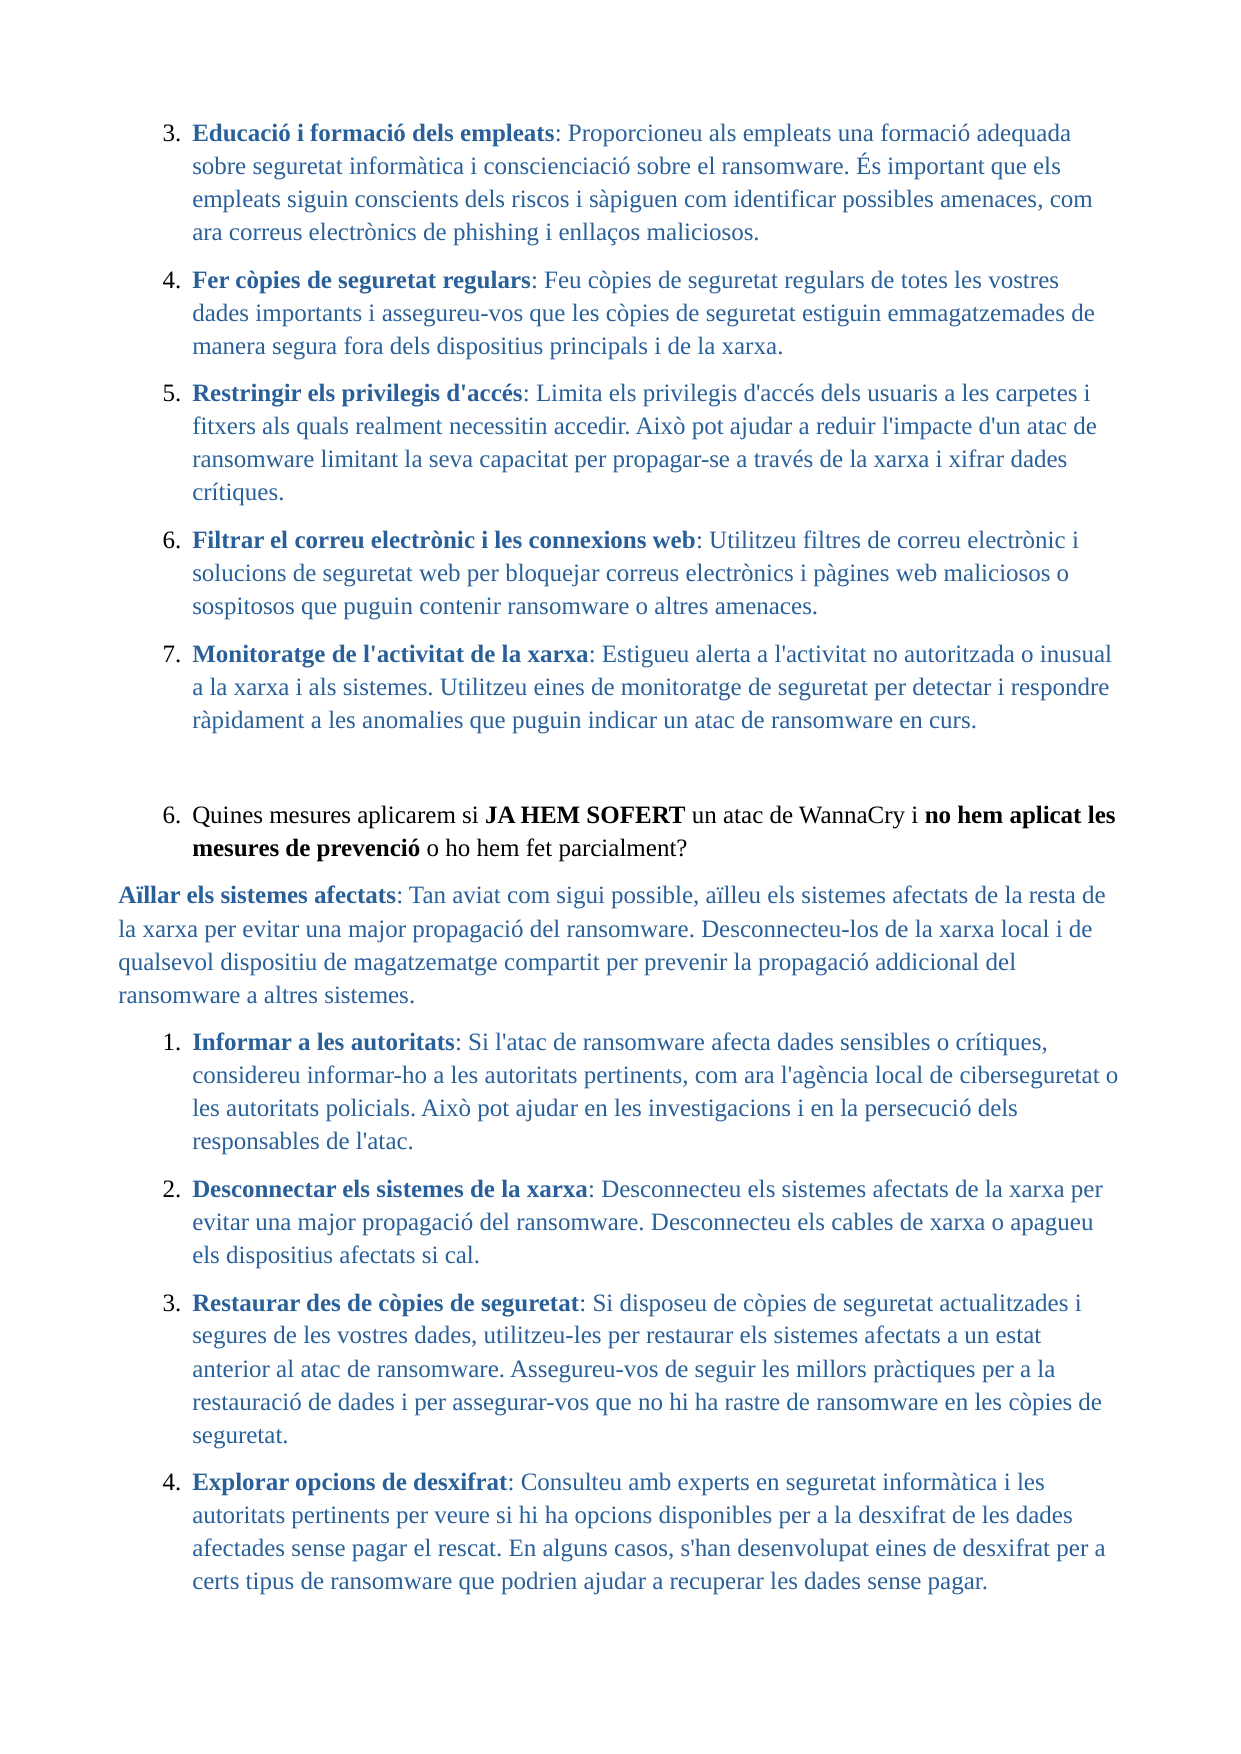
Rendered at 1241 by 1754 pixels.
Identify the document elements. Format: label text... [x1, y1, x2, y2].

list Quines mesures aplicarem si JA HEM SOFERT un atac de WannaCry i no hem aplicat les mesures de prevenció o ho hem fet parcialment? [162, 800, 1122, 862]
list Restaurar des de còpies de seguretat: Si disposeu de còpies de seguretat actualitzades i segures de les vostres dades, utilitzeu-les per restaurar els sistemes afectats a un estat anterior al atac de ransomware. Assegureu-vos de seguir les millors pràctiques per a la restauració de dades i per assegurar-vos que no hi ha rastre de ransomware en les còpies de seguretat. [162, 1288, 1122, 1448]
list Desconnectar els sistemes de la xarxa: Desconnecteu els sistemes afectats de la xarxa per evitar una major propagació del ransomware. Desconnecteu els cables de xarxa o apagueu els dispositius afectats si cal. [162, 1174, 1122, 1269]
list Fer còpies de seguretat regulars: Feu còpies de seguretat regulars de totes les vostres dades importants i assegureu-vos que les còpies de seguretat estiguin emmagatzemades de manera segura fora dels dispositius principals i de la xarxa. [162, 265, 1122, 359]
text Aïllar els sistemes afectats: Tan aviat com sigui possible, aïlleu els sistemes afectats de la resta de la xarxa per evitar una major propagació del ransomware. Desconnecteu-los de la xarxa local i de qualsevol dispositiu de magatzematge compartit per prevenir la propagació addicional del ransomware a altres sistemes. [118, 881, 1122, 1008]
list Informar a les autoritats: Si l'atac de ransomware afecta dades sensibles o crítiques, considereu informar-ho a les autoritats pertinents, com ara l'agència local de ciberseguretat o les autoritats policials. Això pot ajudar en les investigacions i en la persecució dels responsables de l'atac. [162, 1027, 1122, 1155]
list Restringir els privilegis d'accés: Limita els privilegis d'accés dels usuaris a les carpetes i fitxers als quals realment necessitin accedir. Això pot ajudar a reduir l'impacte d'un atac de ransomware limitant la seva capacitat per propagar-se a través de la xarxa i xifrar dades crítiques. [162, 378, 1122, 506]
list Monitoratge de l'activitat de la xarxa: Estigueu alerta a l'activitat no autoritzada o inusual a la xarxa i als sistemes. Utilitzeu eines de monitoratge de seguretat per detectar i respondre ràpidament a les anomalies que puguin indicar un atac de ransomware en curs. [162, 639, 1122, 733]
list Filtrar el correu electrònic i les connexions web: Utilitzeu filtres de correu electrònic i solucions de seguretat web per bloquejar correus electrònics i pàgines web maliciosos o sospitosos que puguin contenir ransomware o altres amenaces. [162, 525, 1122, 620]
list Educació i formació dels empleats: Proporcioneu als empleats una formació adequada sobre seguretat informàtica i conscienciació sobre el ransomware. És important que els empleats siguin conscients dels riscos i sàpiguen com identificar possibles amenaces, com ara correus electrònics de phishing i enllaços maliciosos. [162, 118, 1122, 246]
list Explorar opcions de desxifrat: Consulteu amb experts en seguretat informàtica i les autoritats pertinents per veure si hi ha opcions disponibles per a la desxifrat de les dades afectades sense pagar el rescat. En alguns casos, s'han desenvolupat eines de desxifrat per a certs tipus de ransomware que podrien ajudar a recuperar les dades sense pagar. [162, 1467, 1122, 1595]
